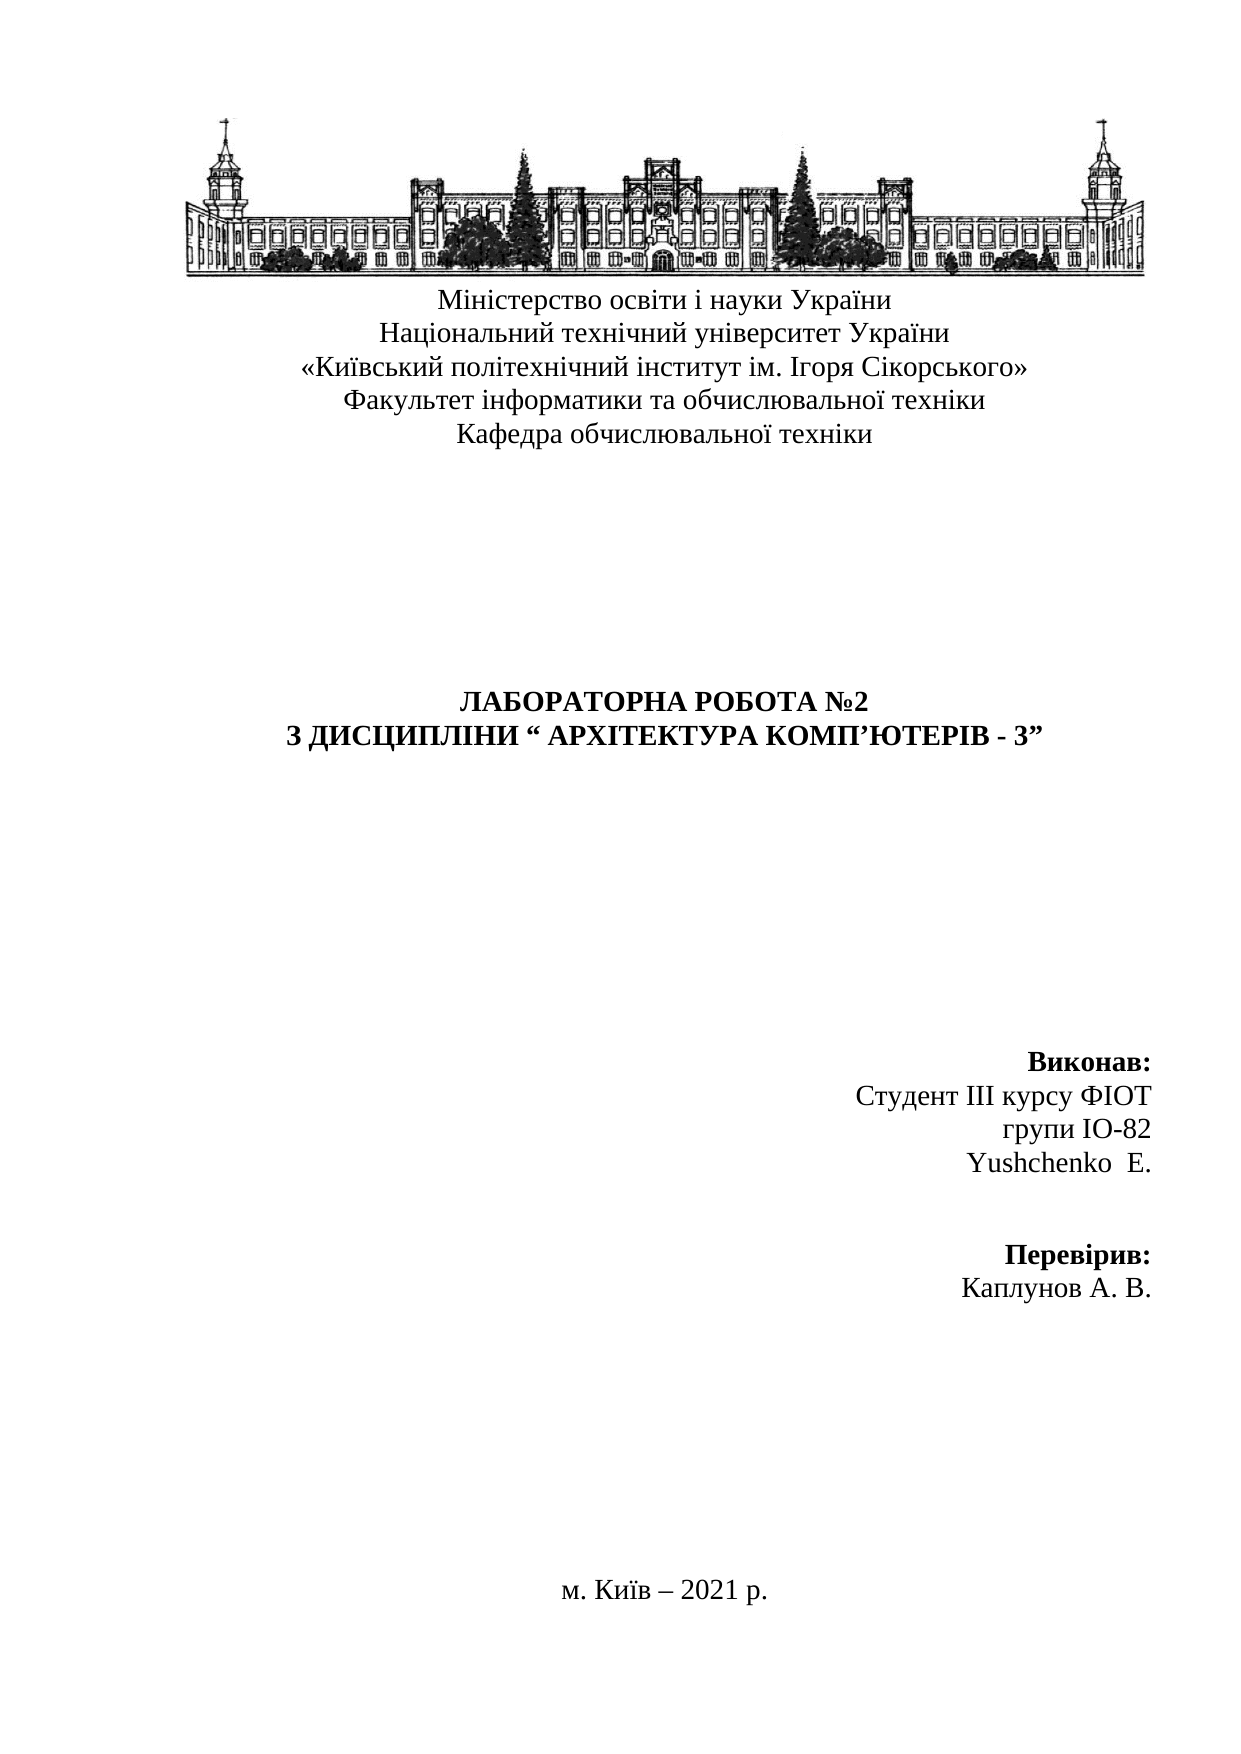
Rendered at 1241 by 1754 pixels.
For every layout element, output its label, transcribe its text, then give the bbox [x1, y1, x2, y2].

text Перевірив: [252, 1237, 1152, 1270]
text Студент ІІІ курсу ФІОТ [177, 1078, 1152, 1111]
text Yushchenko E. [177, 1145, 1152, 1178]
text «Київський політехнічний інститут ім. Ігоря Сікорського» [177, 349, 1152, 382]
text ЛАБОРАТОРНА РОБОТА №2 [177, 684, 1152, 718]
text Факультет інформатики та обчислювальної техніки [177, 382, 1152, 416]
text групи ІО-82 [177, 1111, 1152, 1145]
text З ДИСЦИПЛІНИ “ АРХІТЕКТУРА КОМП’ЮТЕРІВ - 3” [177, 718, 1152, 751]
text Виконав: [177, 1044, 1152, 1078]
text Міністерство освіти і науки України [177, 282, 1152, 315]
text Національний технічний університет України [177, 315, 1152, 349]
picture [177, 118, 1152, 282]
text Кафедра обчислювальної техніки [177, 416, 1152, 449]
text Каплунов А. В. [252, 1270, 1152, 1304]
text м. Київ – 2021 р. [177, 1572, 1152, 1606]
